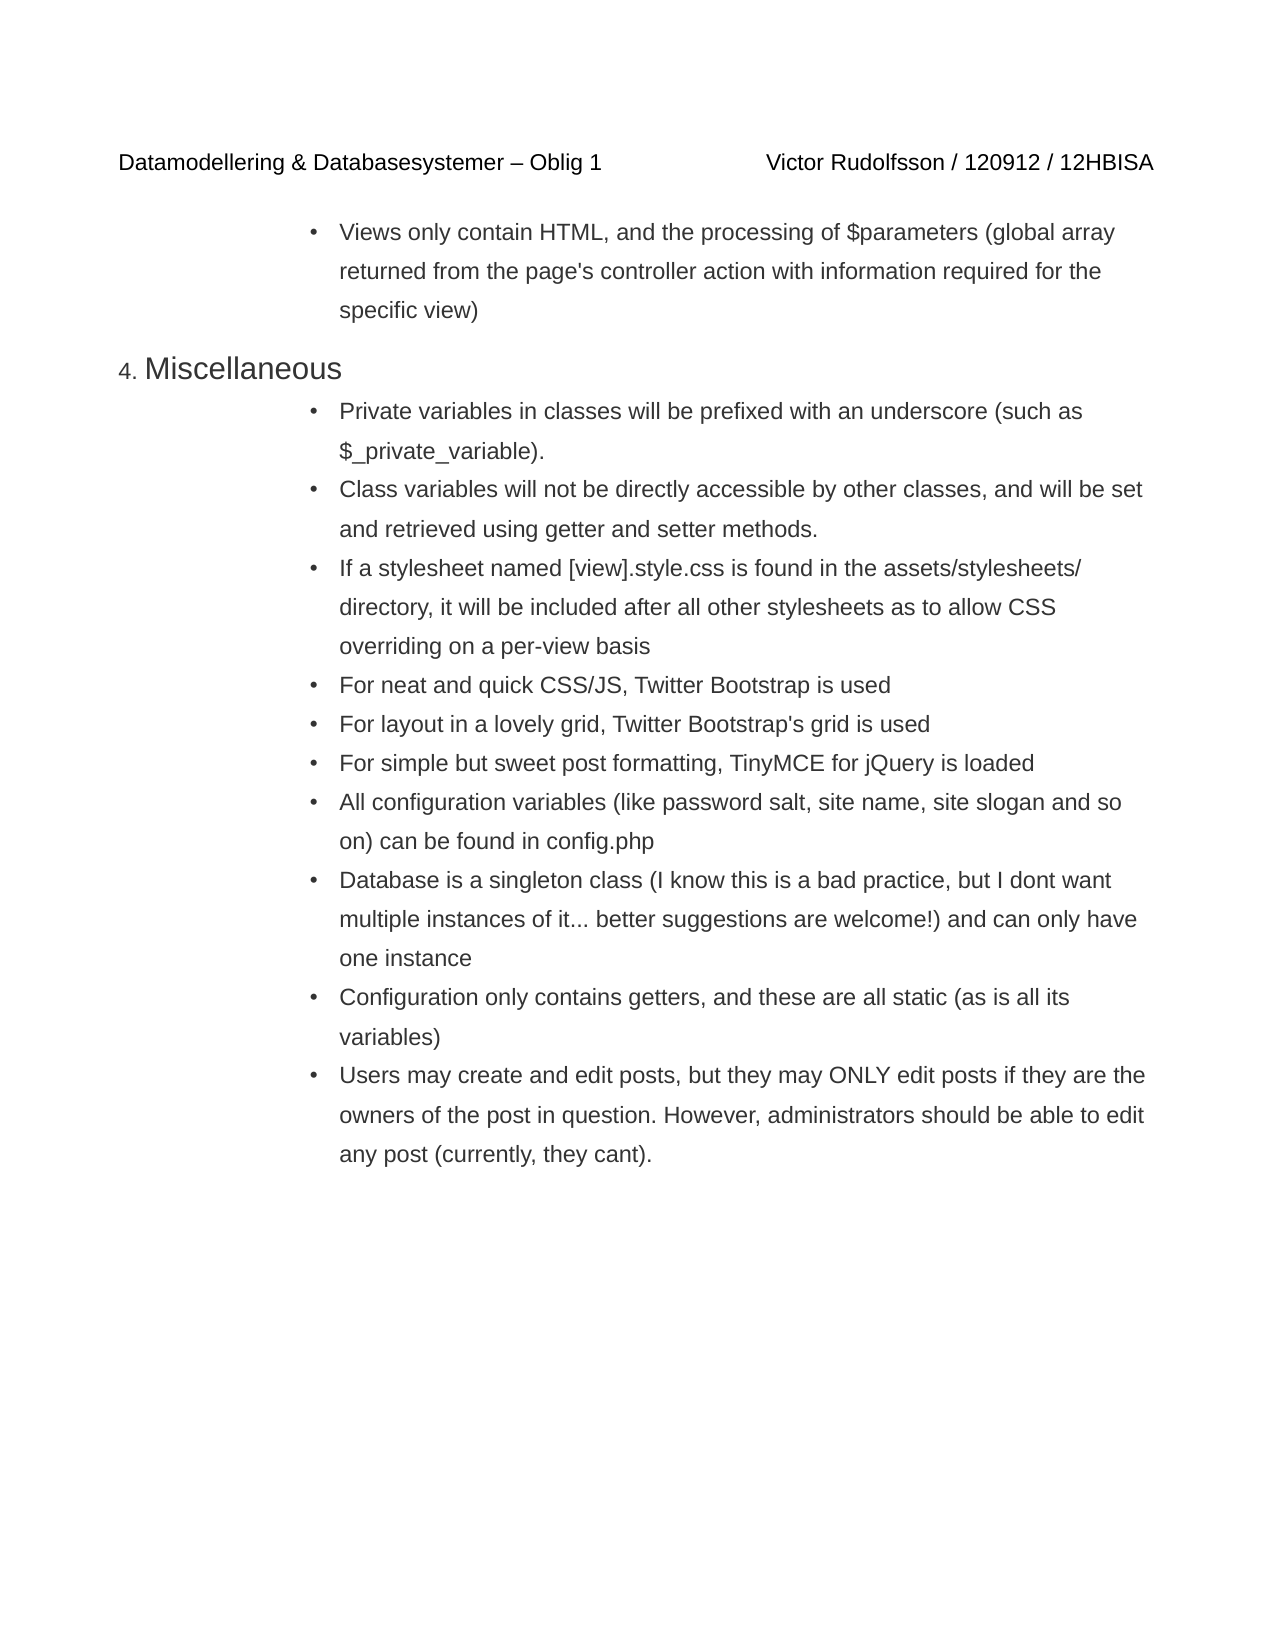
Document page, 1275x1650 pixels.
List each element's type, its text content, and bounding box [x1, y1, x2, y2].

list Users may create and edit posts, but they may ONLY edit posts if they are the owners of the post in question. However, administrators should be able to edit any post (currently, they cant). [309, 1050, 1157, 1167]
list Database is a singleton class (I know this is a bad practice, but I dont want multiple instances of it... better suggestions are welcome!) and can only have one instance [309, 854, 1157, 972]
list Configuration only contains getters, and these are all static (as is all its variables) [309, 972, 1157, 1050]
list Views only contain HTML, and the processing of $parameters (global array returned from the page's controller action with information required for the specific view) [309, 206, 1157, 323]
list For simple but sweet post formatting, TinyMCE for jQuery is loaded [309, 737, 1157, 776]
list For neat and quick CSS/JS, Twitter Bootstrap is used [309, 659, 1157, 698]
list For layout in a lovely grid, Twitter Bootstrap's grid is used [309, 698, 1157, 737]
list Miscellaneous [118, 347, 1157, 386]
list If a stylesheet named [view].style.css is found in the assets/stylesheets/ directory, it will be included after all other stylesheets as to allow CSS overriding on a per-view basis [309, 542, 1157, 659]
list Class variables will not be directly accessible by other classes, and will be set and retrieved using getter and setter methods. [309, 464, 1157, 542]
list All configuration variables (like password salt, site name, site slogan and so on) can be found in config.php [309, 776, 1157, 854]
list Private variables in classes will be prefixed with an underscore (such as $_private_variable). [309, 386, 1157, 464]
